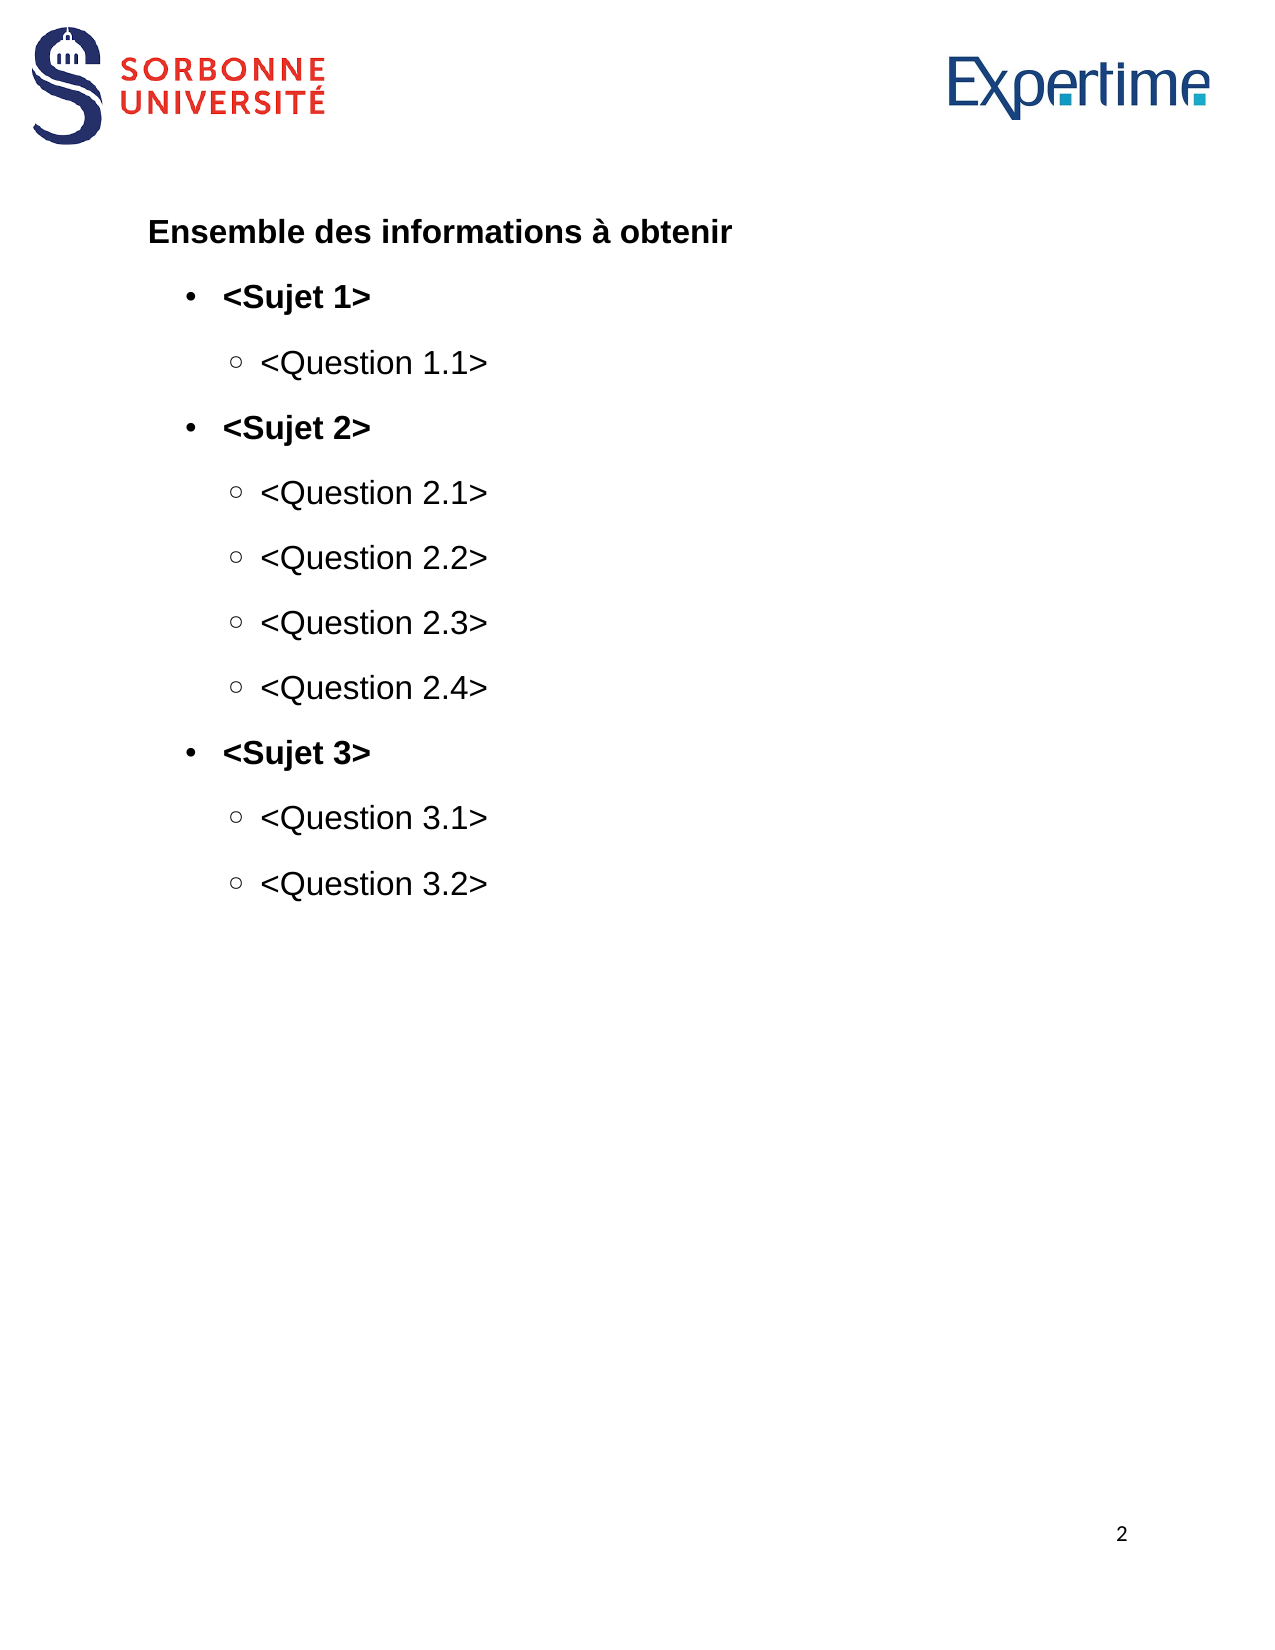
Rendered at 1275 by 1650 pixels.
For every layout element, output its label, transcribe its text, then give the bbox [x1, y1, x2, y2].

list <Question 2.2> [223, 538, 1127, 577]
list <Question 3.1> [223, 798, 1127, 837]
list <Question 2.3> [223, 603, 1127, 642]
list <Sujet 1> [185, 278, 1127, 316]
list <Question 2.4> [223, 668, 1127, 707]
list <Question 2.1> [223, 473, 1127, 511]
picture [945, 52, 1210, 120]
list <Question 3.2> [223, 863, 1127, 902]
list <Sujet 3> [185, 733, 1127, 772]
picture [31, 26, 325, 145]
list <Sujet 2> [185, 408, 1127, 446]
list <Question 1.1> [223, 343, 1127, 381]
text Ensemble des informations à obtenir [148, 213, 1127, 251]
